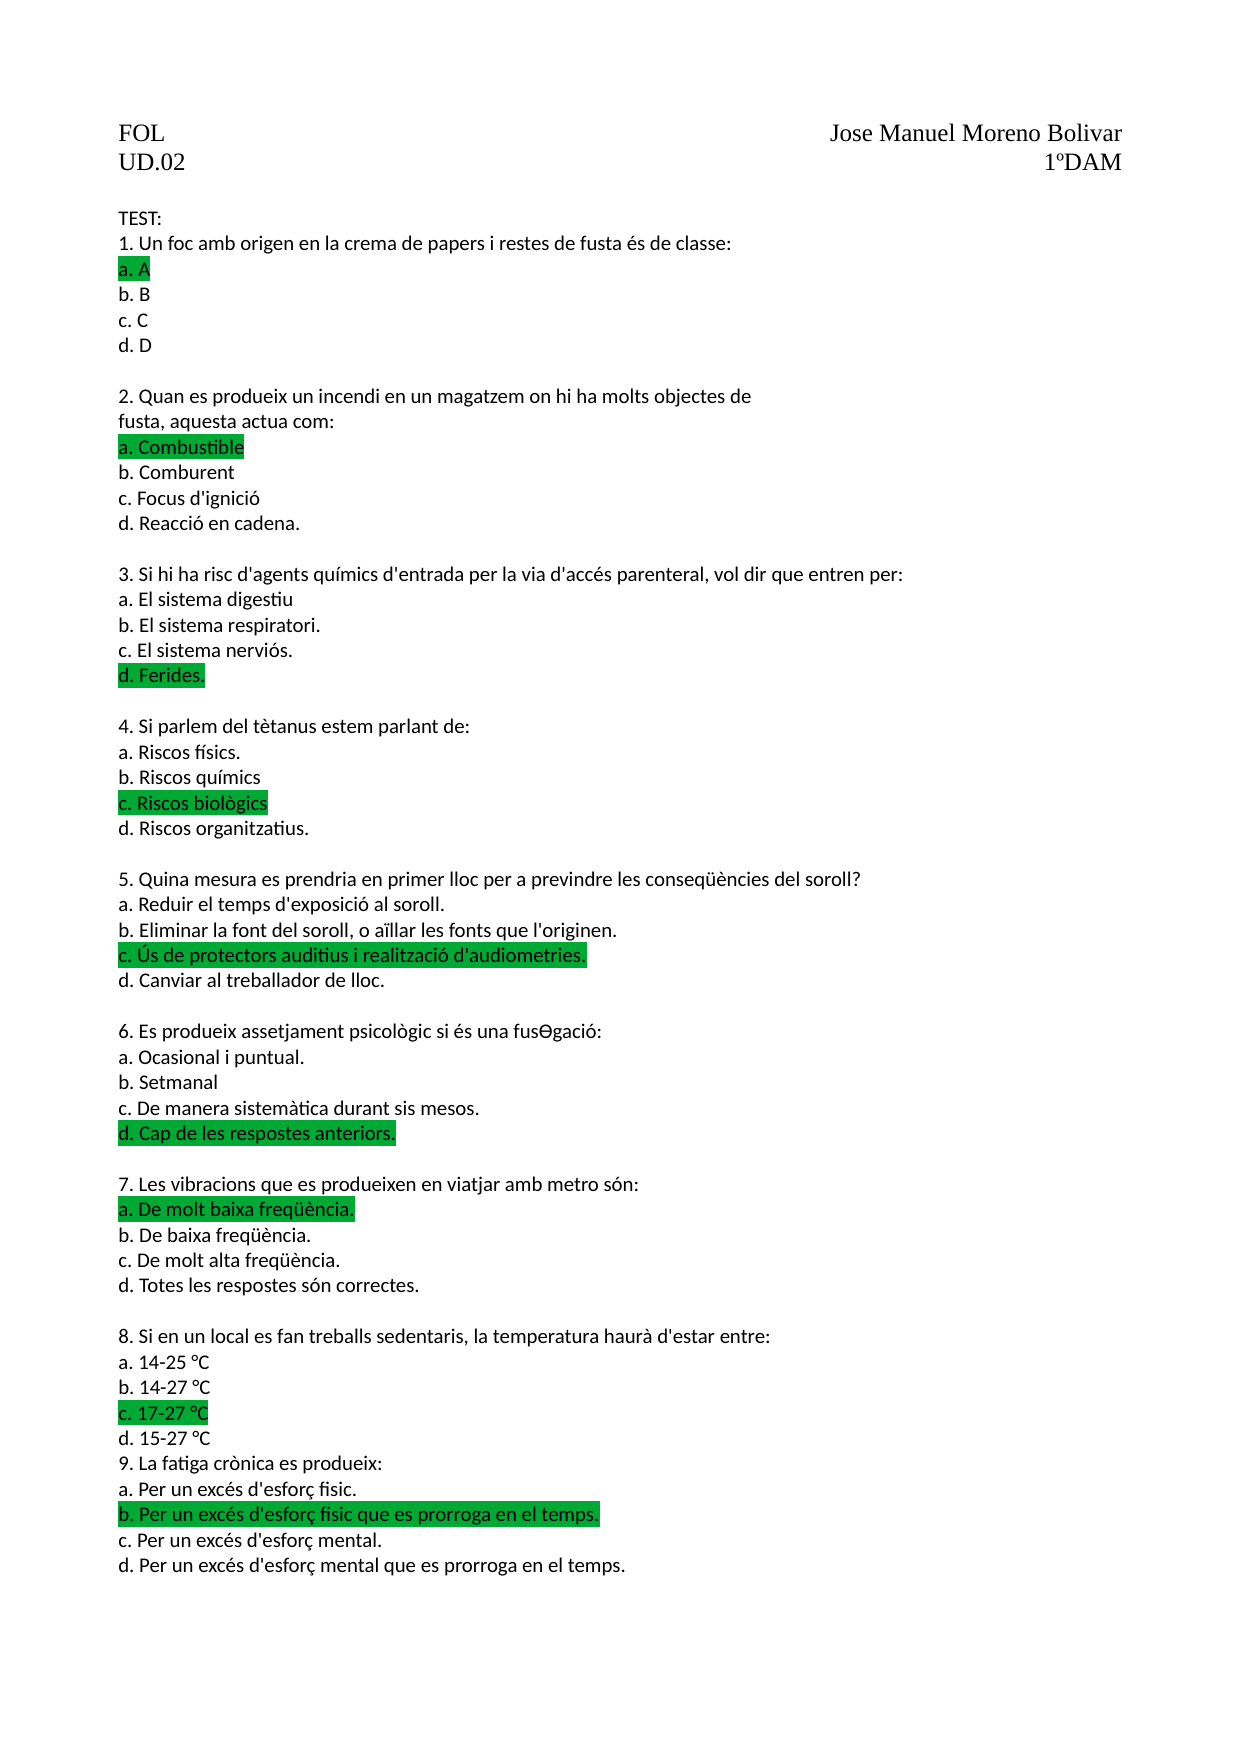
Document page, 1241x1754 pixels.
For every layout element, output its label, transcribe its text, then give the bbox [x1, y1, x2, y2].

text d. Per un excés d'esforç mental que es prorroga en el temps. [118, 1552, 1122, 1578]
text c. De manera sistemàtica durant sis mesos. [118, 1095, 1122, 1120]
text c. Ús de protectors auditius i realització d'audiometries. [118, 942, 1122, 968]
text fusta, aquesta actua com: [118, 408, 1122, 434]
text 2. Quan es produeix un incendi en un magatzem on hi ha molts objectes de [118, 383, 1122, 408]
text d. Canviar al treballador de lloc. [118, 968, 1122, 993]
text d. 15-27 °C [118, 1425, 1122, 1451]
text 6. Es produeix assetjament psicològic si és una fusƟgació: [118, 1018, 1122, 1044]
text b. 14-27 °C [118, 1374, 1122, 1400]
text TEST: [118, 205, 1122, 231]
text b. El sistema respiratori. [118, 612, 1122, 637]
text a. Riscos físics. [118, 739, 1122, 764]
text 9. La fatiga crònica es produeix: [118, 1451, 1122, 1476]
text a. Reduir el temps d'exposició al soroll. [118, 891, 1122, 917]
text 5. Quina mesura es prendria en primer lloc per a previndre les conseqüències del soroll? [118, 866, 1122, 891]
text b. Per un excés d'esforç fisic que es prorroga en el temps. [118, 1501, 1122, 1527]
text 1. Un foc amb origen en la crema de papers i restes de fusta és de classe: [118, 231, 1122, 256]
text a. 14-25 °C [118, 1349, 1122, 1374]
text c. Riscos biològics [118, 790, 1122, 815]
text 8. Si en un local es fan treballs sedentaris, la temperatura haurà d'estar entre: [118, 1323, 1122, 1349]
text d. D [118, 332, 1122, 358]
text d. Ferides. [118, 663, 1122, 688]
text d. Reacció en cadena. [118, 510, 1122, 536]
text 7. Les vibracions que es produeixen en viatjar amb metro són: [118, 1171, 1122, 1196]
text a. Combustible [118, 434, 1122, 459]
text a. A [118, 256, 1122, 281]
text a. Ocasional i puntual. [118, 1044, 1122, 1069]
text a. El sistema digestiu [118, 586, 1122, 612]
text d. Riscos organitzatius. [118, 815, 1122, 841]
text b. Setmanal [118, 1069, 1122, 1095]
text c. Per un excés d'esforç mental. [118, 1527, 1122, 1552]
text d. Cap de les respostes anteriors. [118, 1120, 1122, 1146]
text b. B [118, 281, 1122, 307]
text 3. Si hi ha risc d'agents químics d'entrada per la via d'accés parenteral, vol dir que entren per: [118, 561, 1122, 586]
text b. De baixa freqüència. [118, 1222, 1122, 1247]
text a. Per un excés d'esforç fisic. [118, 1476, 1122, 1501]
text b. Comburent [118, 459, 1122, 485]
text c. El sistema nerviós. [118, 637, 1122, 663]
text c. C [118, 307, 1122, 332]
text b. Riscos químics [118, 764, 1122, 790]
text a. De molt baixa freqüència. [118, 1196, 1122, 1222]
text d. Totes les respostes són correctes. [118, 1273, 1122, 1298]
text c. 17-27 °C [118, 1400, 1122, 1425]
text 4. Si parlem del tètanus estem parlant de: [118, 713, 1122, 739]
text b. Eliminar la font del soroll, o aïllar les fonts que l'originen. [118, 917, 1122, 942]
text c. Focus d'ignició [118, 485, 1122, 510]
text c. De molt alta freqüència. [118, 1247, 1122, 1273]
